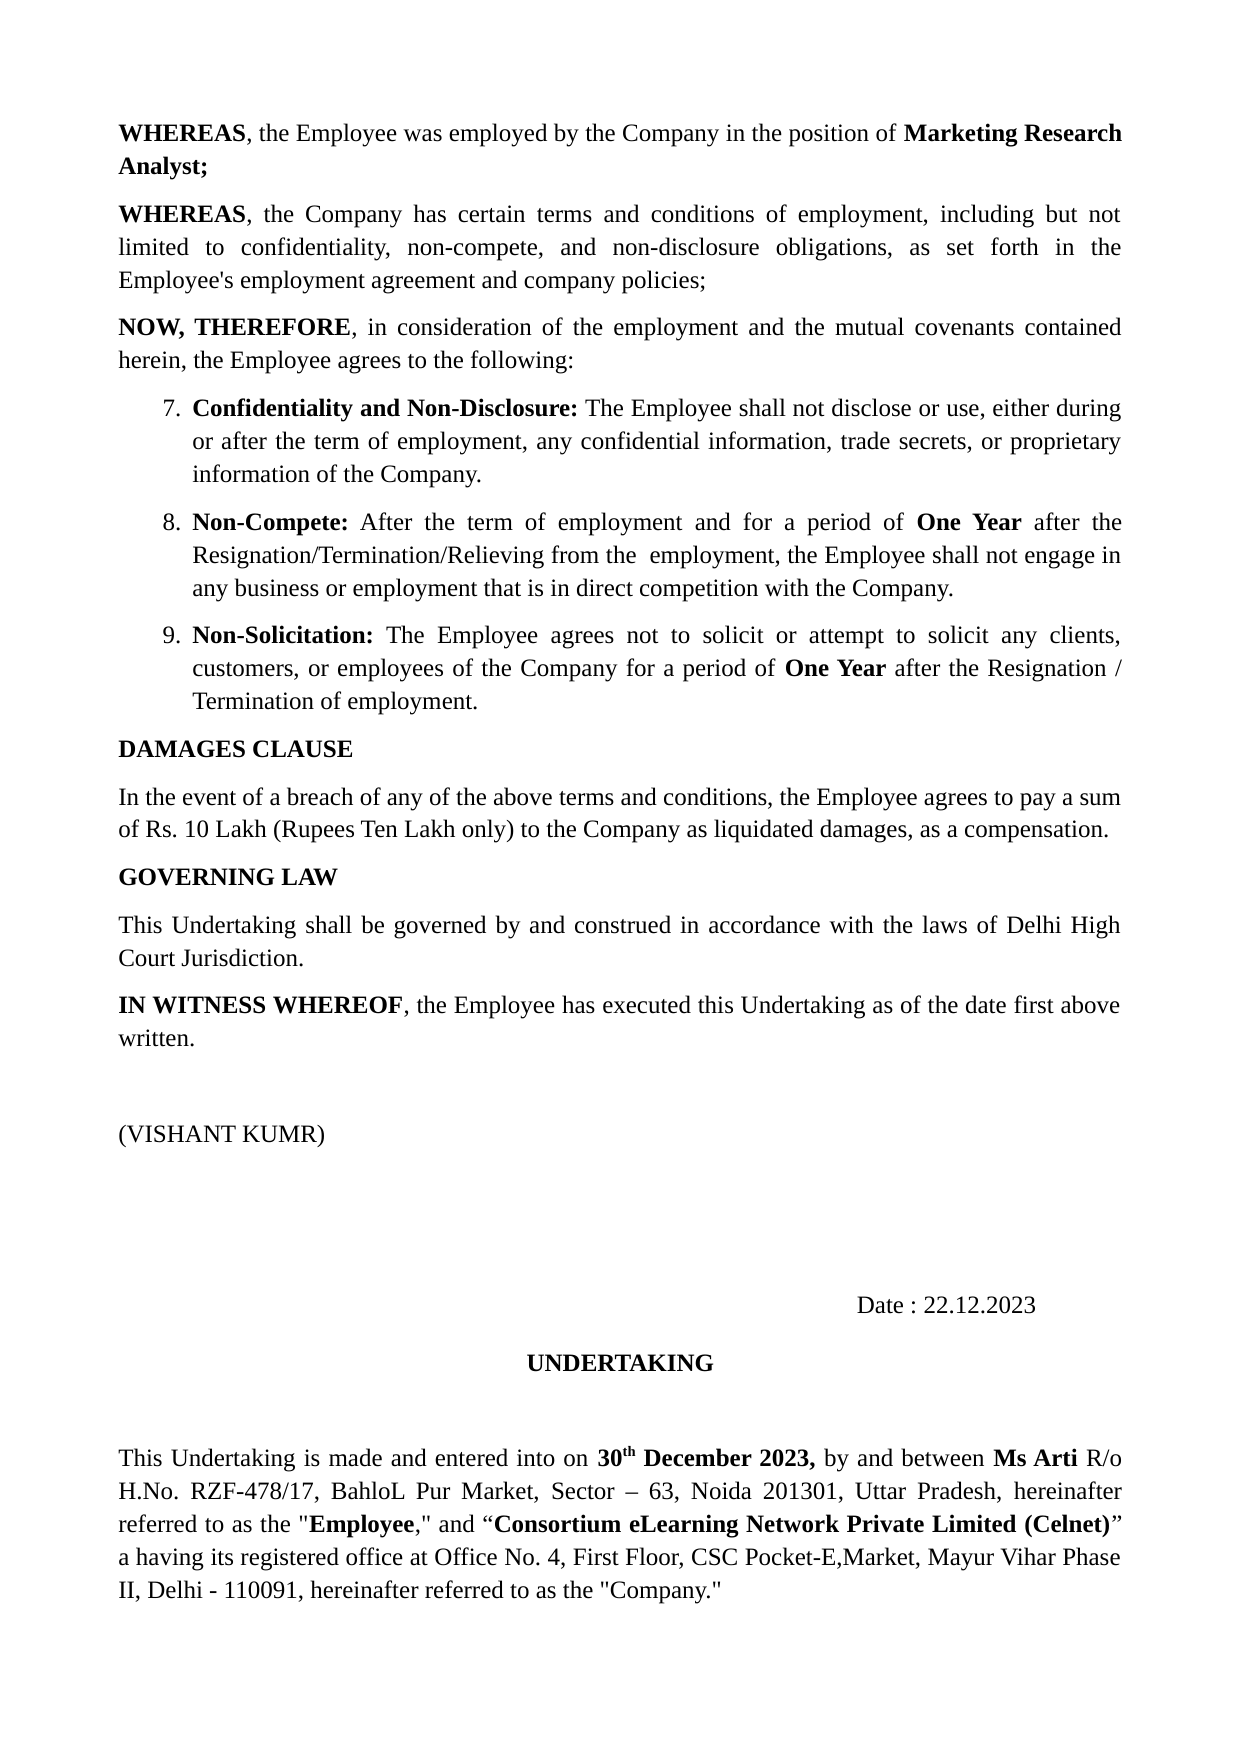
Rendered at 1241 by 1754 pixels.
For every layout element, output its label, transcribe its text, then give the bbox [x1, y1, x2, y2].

text In the event of a breach of any of the above terms and conditions, the Employee agrees to pay a sum of Rs. 10 Lakh (Rupees Ten Lakh only) to the Company as liquidated damages, as a compensation. [118, 782, 1122, 843]
text UNDERTAKING [118, 1348, 1122, 1376]
text DAMAGES CLAUSE [118, 734, 1122, 763]
text GOVERNING LAW [118, 862, 1122, 891]
text NOW, THEREFORE, in consideration of the employment and the mutual covenants contained herein, the Employee agrees to the following: [118, 312, 1122, 374]
text This Undertaking is made and entered into on 30th December 2023, by and between Ms Arti R/o H.No. RZF-478/17, BahloL Pur Market, Sector – 63, Noida 201301, Uttar Pradesh, hereinafter referred to as the "Employee," and “Consortium eLearning Network Private Limited (Celnet)” a having its registered office at Office No. 4, First Floor, CSC Pocket-E,Market, Mayur Vihar Phase II, Delhi - 110091, hereinafter referred to as the "Company." [118, 1443, 1122, 1604]
text (VISHANT KUMR) [118, 1119, 1122, 1147]
text WHEREAS, the Company has certain terms and conditions of employment, including but not limited to confidentiality, non-compete, and non-disclosure obligations, as set forth in the Employee's employment agreement and company policies; [118, 199, 1122, 293]
list Non-Compete: After the term of employment and for a period of One Year after the Resignation/Termination/Relieving from the employment, the Employee shall not engage in any business or employment that is in direct competition with the Company. [162, 507, 1122, 601]
list Confidentiality and Non-Disclosure: The Employee shall not disclose or use, either during or after the term of employment, any confidential information, trade secrets, or proprietary information of the Company. [162, 393, 1122, 488]
text This Undertaking shall be governed by and construed in accordance with the laws of Delhi High Court Jurisdiction. [118, 910, 1122, 972]
text Date : 22.12.2023 [118, 1290, 1122, 1319]
text WHEREAS, the Employee was employed by the Company in the position of Marketing Research Analyst; [118, 118, 1122, 180]
text IN WITNESS WHEREOF, the Employee has executed this Undertaking as of the date first above written. [118, 990, 1122, 1052]
list Non-Solicitation: The Employee agrees not to solicit or attempt to solicit any clients, customers, or employees of the Company for a period of One Year after the Resignation / Termination of employment. [162, 620, 1122, 715]
